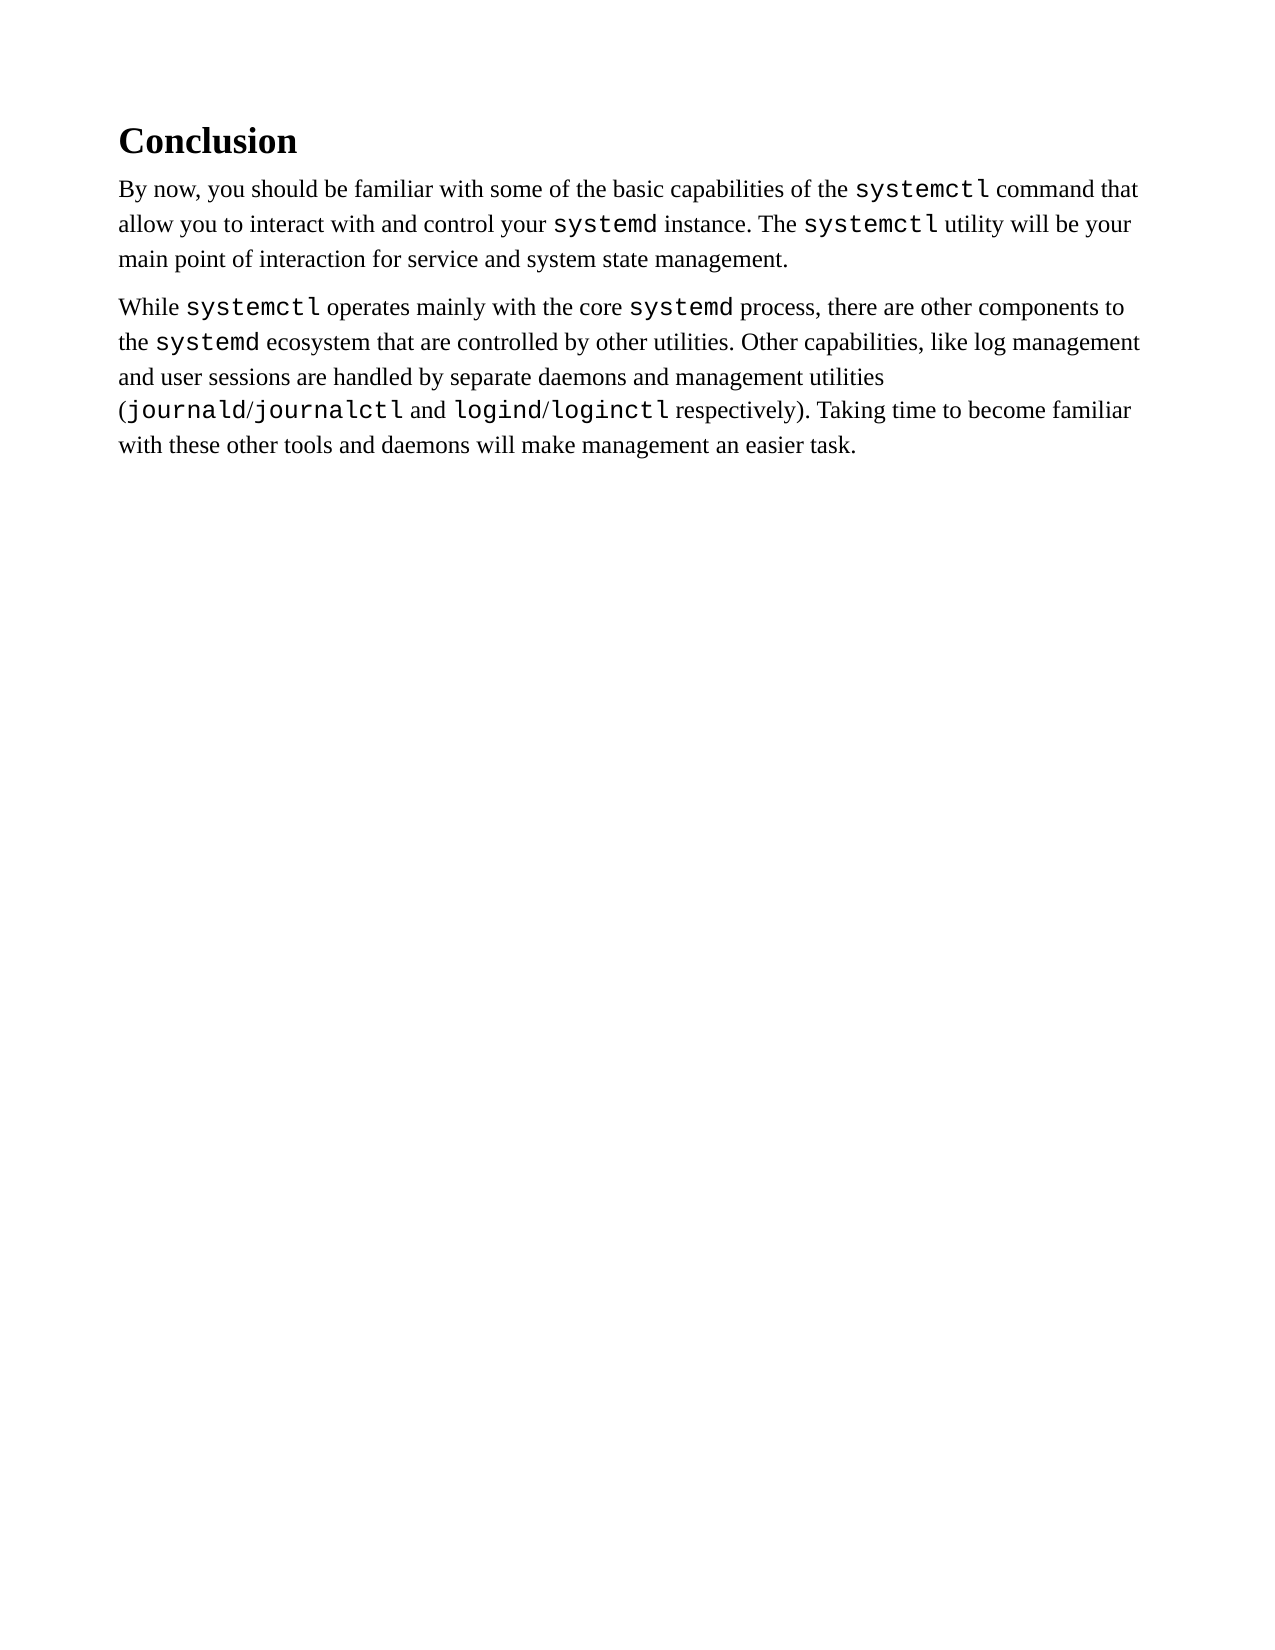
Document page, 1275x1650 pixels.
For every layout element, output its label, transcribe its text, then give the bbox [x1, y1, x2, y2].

subtitle Conclusion [118, 118, 1157, 161]
text By now, you should be familiar with some of the basic capabilities of the systemctl command that allow you to interact with and control your systemd instance. The systemctl utility will be your main point of interaction for service and system state management. [118, 174, 1157, 273]
text While systemctl operates mainly with the core systemd process, there are other components to the systemd ecosystem that are controlled by other utilities. Other capabilities, like log management and user sessions are handled by separate daemons and management utilities (journald/journalctl and logind/loginctl respectively). Taking time to become familiar with these other tools and daemons will make management an easier task. [118, 292, 1157, 459]
